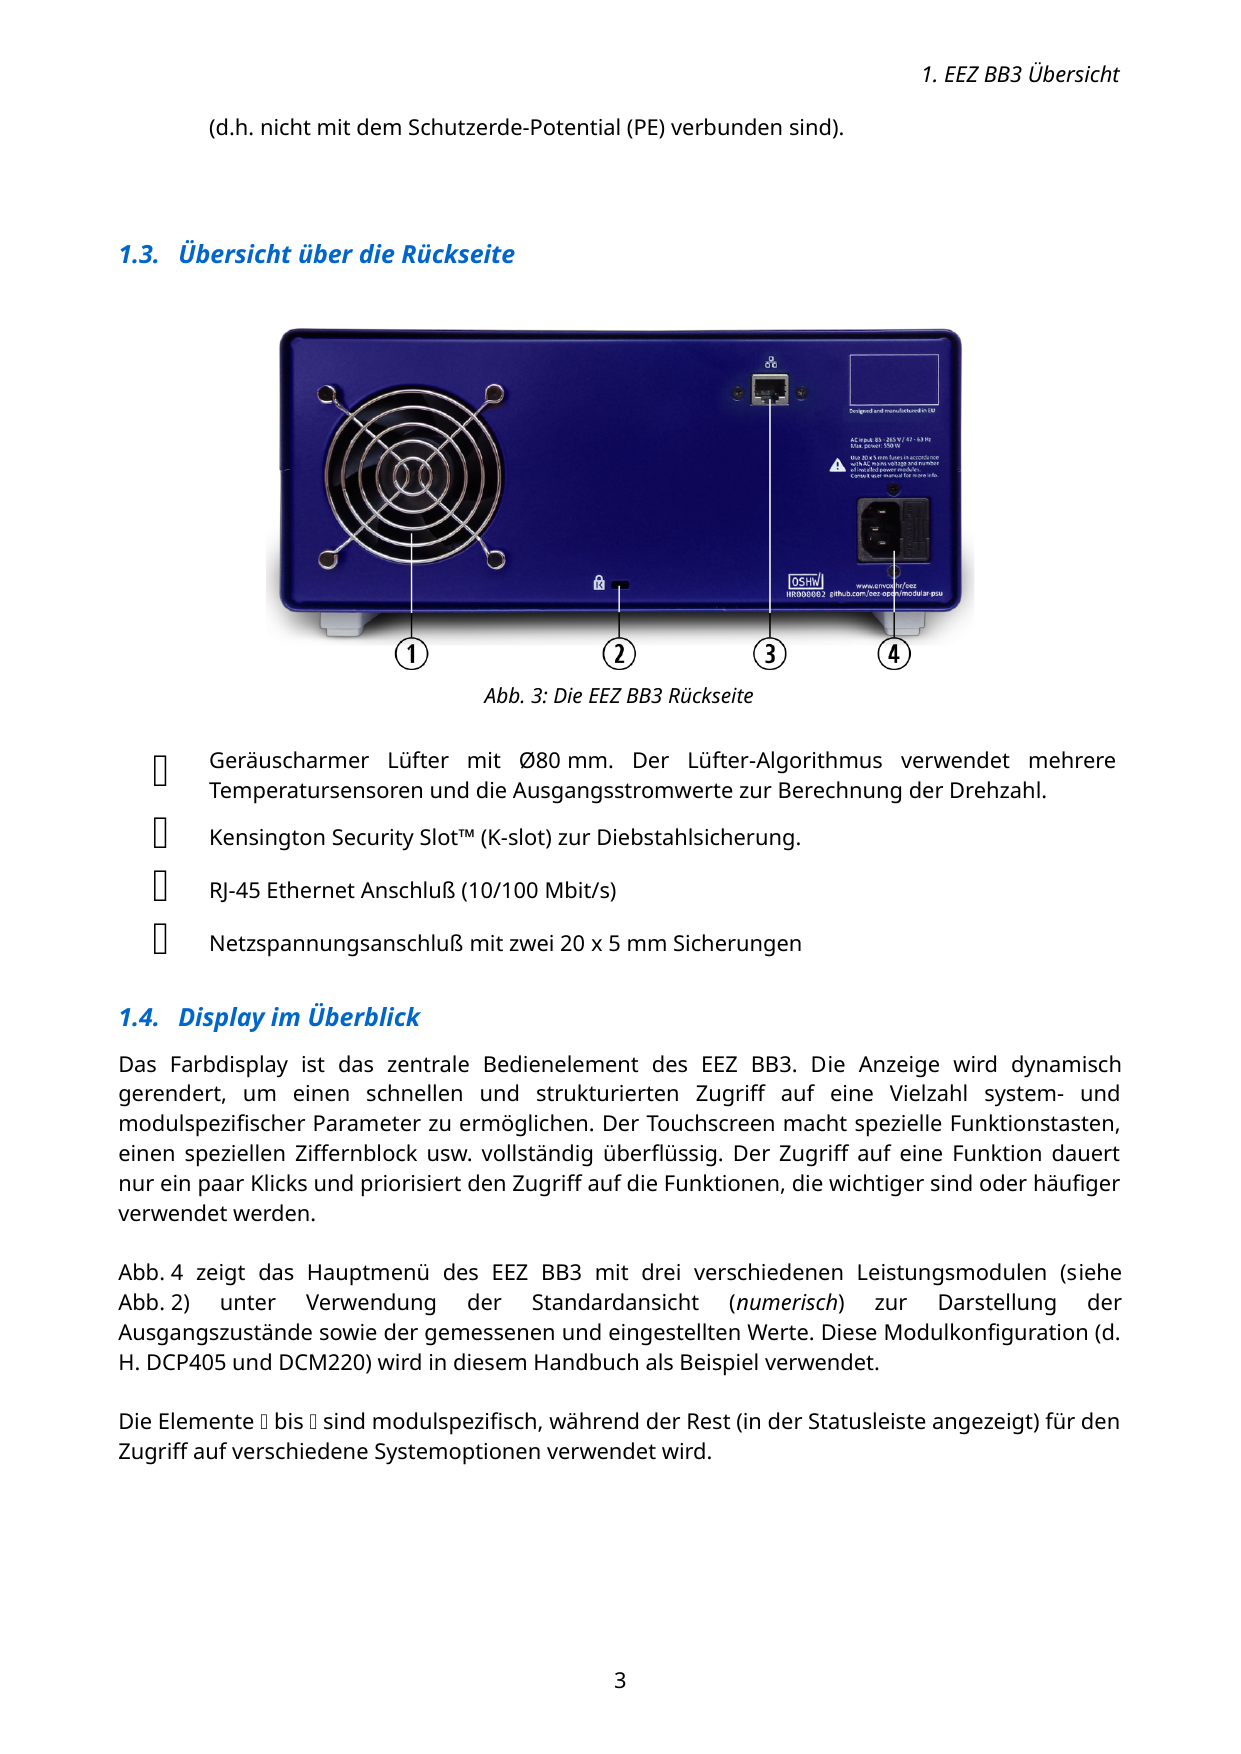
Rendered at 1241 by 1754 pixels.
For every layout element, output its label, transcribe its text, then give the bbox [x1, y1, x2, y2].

text Abb. 4 zeigt das Hauptmenü des EEZ BB3 mit drei verschiedenen Leistungsmodulen (siehe Abb. 2) unter Verwendung der Standardansicht (numerisch) zur Darstellung der Ausgangszustände sowie der gemessenen und eingestellten Werte. Diese Modulkonfiguration (d. H. DCP405 und DCM220) wird in diesem Handbuch als Beispiel verwendet. [118, 1257, 1122, 1376]
table_cell Kensington Security Slot™ (K-slot) zur Diebstahlsicherung. [203, 811, 1122, 864]
text Abb. 3: Die EEZ BB3 Rückseite [266, 670, 974, 710]
text Das Farbdisplay ist das zentrale Bedienelement des EEZ BB3. Die Anzeige wird dynamisch gerendert, um einen schnellen und strukturierten Zugriff auf eine Vielzahl system- und modulspezifischer Parameter zu ermöglichen. Der Touchscreen macht spezielle Funktionstasten, einen speziellen Ziffernblock usw. vollständig überflüssig. Der Zugriff auf eine Funktion dauert nur ein paar Klicks und priorisiert den Zugriff auf die Funktionen, die wichtiger sind oder häufiger verwendet werden. [118, 1048, 1122, 1227]
table_cell [118, 107, 203, 148]
table_cell  [118, 811, 203, 864]
table_cell (d.h. nicht mit dem Schutzerde-Potential (PE) verbunden sind). [203, 107, 1122, 148]
table_cell  [118, 917, 203, 970]
table_header Geräuscharmer Lüfter mit Ø80 mm. Der Lüfter-Algorithmus verwendet mehrere Temperatursensoren und die Ausgangsstromwerte zur Berechnung der Drehzahl. [203, 740, 1122, 811]
table_cell RJ-45 Ethernet Anschluß (10/100 Mbit/s) [203, 864, 1122, 917]
table_header  [118, 740, 203, 811]
subtitle Display im Überblick [118, 1000, 1122, 1034]
table_cell  [118, 864, 203, 917]
picture [265, 315, 975, 670]
subtitle Übersicht über die Rückseite [118, 237, 1122, 271]
text Die Elemente  bis  sind modulspezifisch, während der Rest (in der Statusleiste angezeigt) für den Zugriff auf verschiedene Systemoptionen verwendet wird. [118, 1406, 1122, 1466]
table_cell Netzspannungsanschluß mit zwei 20 x 5 mm Sicherungen [203, 917, 1122, 970]
